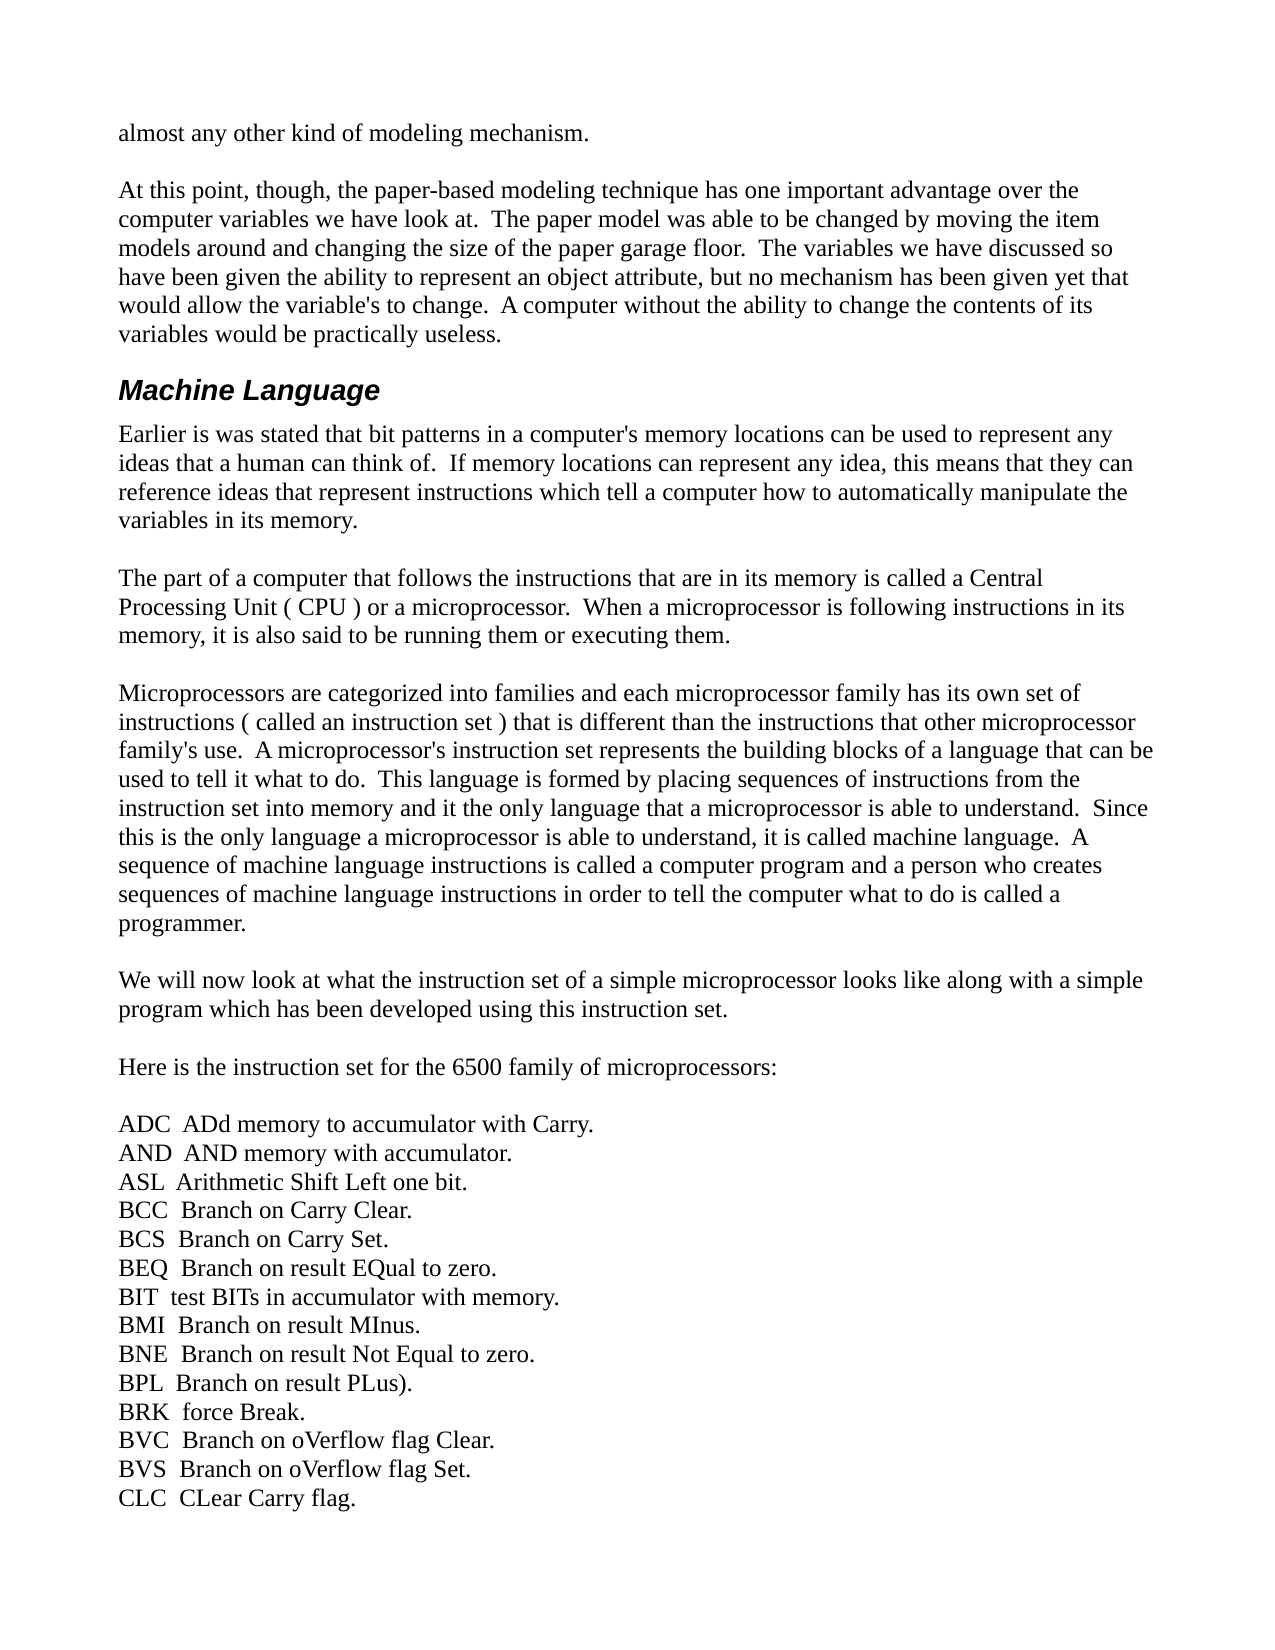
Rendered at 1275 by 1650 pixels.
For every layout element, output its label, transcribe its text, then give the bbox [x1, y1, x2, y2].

text CLC CLear Carry flag. [118, 1483, 1157, 1512]
text BNE Branch on result Not Equal to zero. [118, 1339, 1157, 1368]
text ASL Arithmetic Shift Left one bit. [118, 1167, 1157, 1195]
text ADC ADd memory to accumulator with Carry. [118, 1109, 1157, 1138]
text BMI Branch on result MInus. [118, 1310, 1157, 1339]
text At this point, though, the paper-based modeling technique has one important advantage over the computer variables we have look at. The paper model was able to be changed by moving the item models around and changing the size of the paper garage floor. The variables we have discussed so have been given the ability to represent an object attribute, but no mechanism has been given yet that would allow the variable's to change. A computer without the ability to change the contents of its variables would be practically useless. [118, 176, 1157, 348]
text BVC Branch on oVerflow flag Clear. [118, 1425, 1157, 1454]
text We will now look at what the instruction set of a simple microprocessor looks like along with a simple program which has been developed using this instruction set. [118, 965, 1157, 1023]
text almost any other kind of modeling mechanism. [118, 118, 1157, 147]
text The part of a computer that follows the instructions that are in its memory is called a Central Processing Unit ( CPU ) or a microprocessor. When a microprocessor is following instructions in its memory, it is also said to be running them or executing them. [118, 563, 1157, 649]
text AND AND memory with accumulator. [118, 1138, 1157, 1167]
text Microprocessors are categorized into families and each microprocessor family has its own set of instructions ( called an instruction set ) that is different than the instructions that other microprocessor family's use. A microprocessor's instruction set represents the building blocks of a language that can be used to tell it what to do. This language is formed by placing sequences of instructions from the instruction set into memory and it the only language that a microprocessor is able to understand. Since this is the only language a microprocessor is able to understand, it is called machine language. A sequence of machine language instructions is called a computer program and a person who creates sequences of machine language instructions in order to tell the computer what to do is called a programmer. [118, 678, 1157, 937]
text BPL Branch on result PLus). [118, 1368, 1157, 1397]
subtitle Machine Language [118, 373, 1157, 407]
text Here is the instruction set for the 6500 family of microprocessors: [118, 1052, 1157, 1080]
text BCC Branch on Carry Clear. [118, 1195, 1157, 1224]
text Earlier is was stated that bit patterns in a computer's memory locations can be used to represent any ideas that a human can think of. If memory locations can represent any idea, this means that they can reference ideas that represent instructions which tell a computer how to automatically manipulate the variables in its memory. [118, 419, 1157, 534]
text BVS Branch on oVerflow flag Set. [118, 1454, 1157, 1483]
text BIT test BITs in accumulator with memory. [118, 1282, 1157, 1310]
text BEQ Branch on result EQual to zero. [118, 1253, 1157, 1282]
text BRK force Break. [118, 1397, 1157, 1425]
text BCS Branch on Carry Set. [118, 1224, 1157, 1253]
